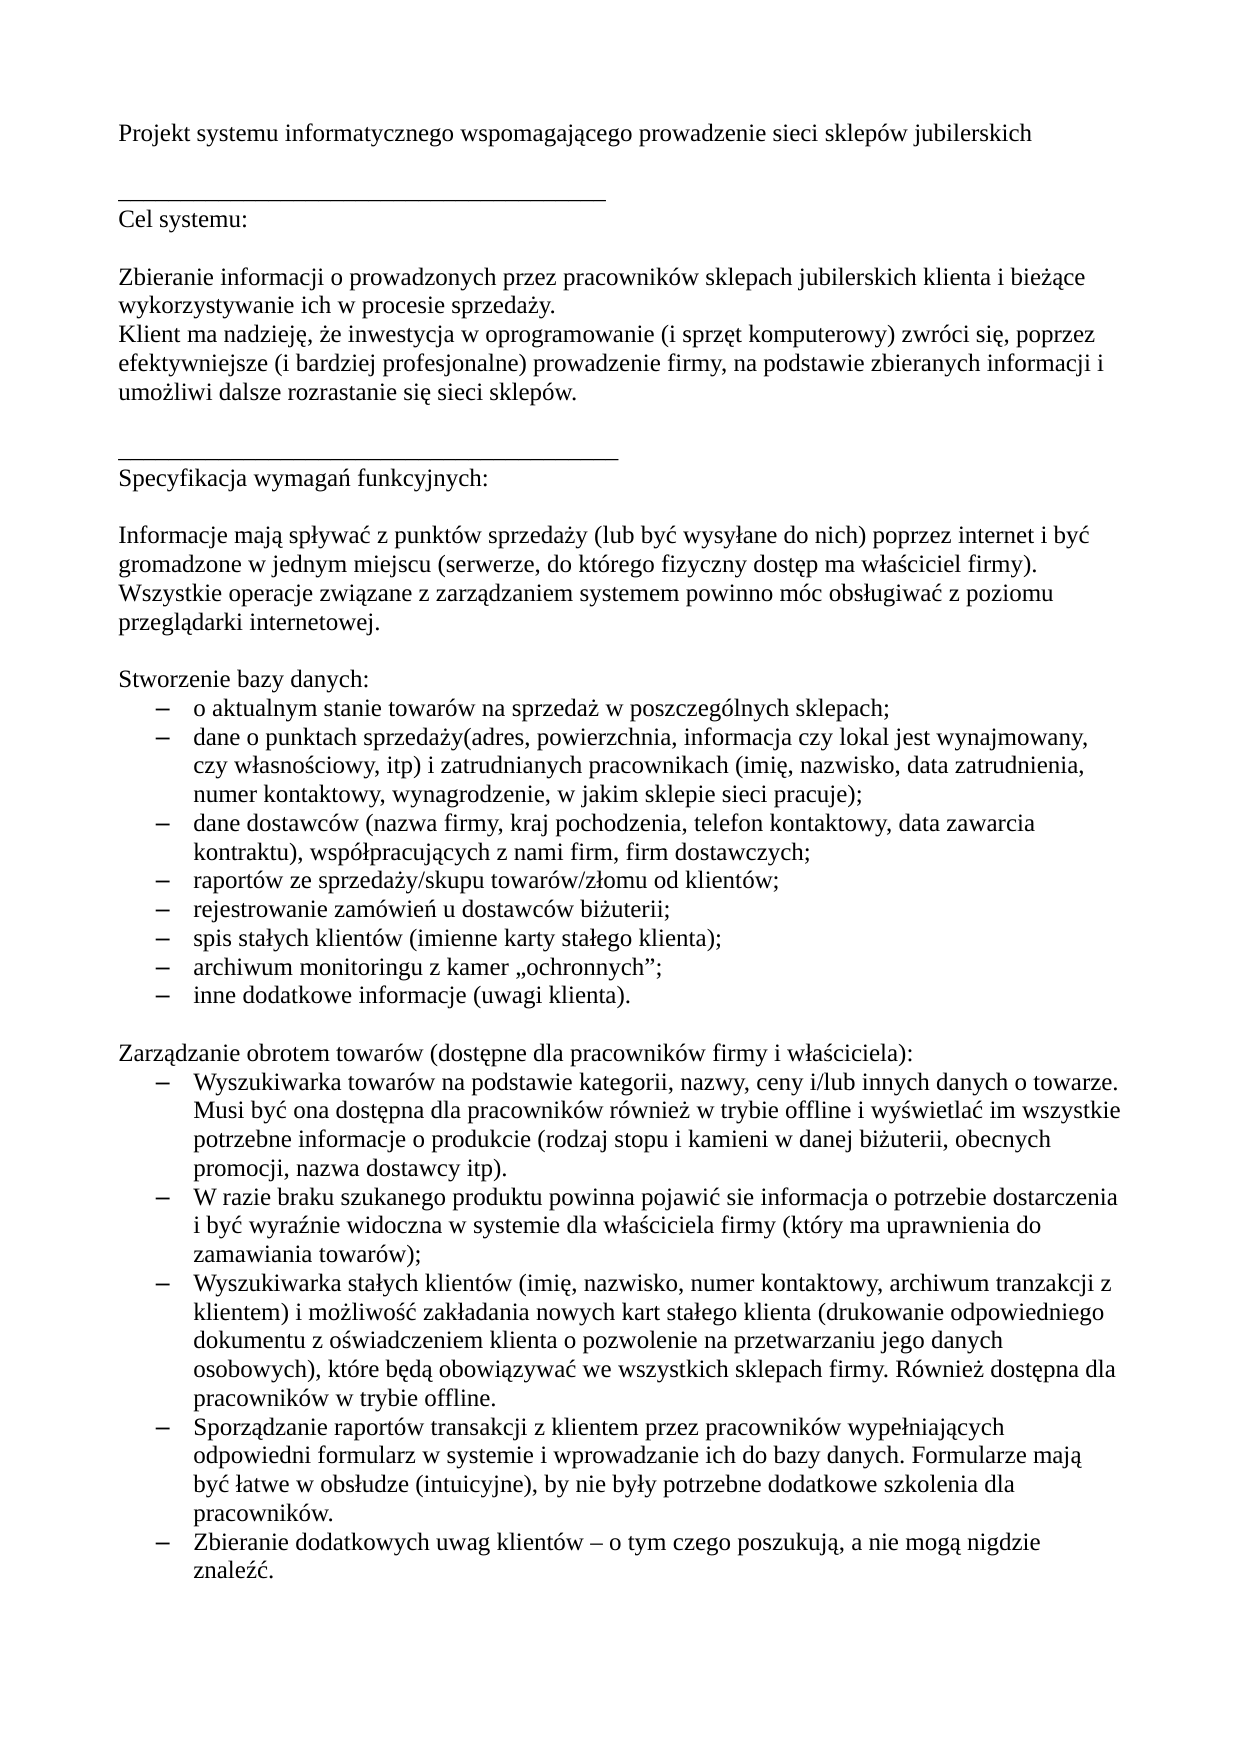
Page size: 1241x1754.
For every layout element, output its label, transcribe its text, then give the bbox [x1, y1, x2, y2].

text Projekt systemu informatycznego wspomagającego prowadzenie sieci sklepów jubilerskich [118, 118, 1122, 147]
text _______________________________________ [118, 176, 1122, 204]
text ________________________________________ [118, 434, 1122, 463]
text Informacje mają spływać z punktów sprzedaży (lub być wysyłane do nich) poprzez internet i być gromadzone w jednym miejscu (serwerze, do którego fizyczny dostęp ma właściciel firmy). [118, 521, 1122, 578]
list Wyszukiwarka stałych klientów (imię, nazwisko, numer kontaktowy, archiwum tranzakcji z klientem) i możliwość zakładania nowych kart stałego klienta (drukowanie odpowiedniego dokumentu z oświadczeniem klienta o pozwolenie na przetwarzaniu jego danych osobowych), które będą obowiązywać we wszystkich sklepach firmy. Również dostępna dla pracowników w trybie offline. [156, 1268, 1122, 1412]
text Klient ma nadzieję, że inwestycja w oprogramowanie (i sprzęt komputerowy) zwróci się, poprzez efektywniejsze (i bardziej profesjonalne) prowadzenie firmy, na podstawie zbieranych informacji i umożliwi dalsze rozrastanie się sieci sklepów. [118, 319, 1122, 406]
list raportów ze sprzedaży/skupu towarów/złomu od klientów; [156, 866, 1122, 894]
list rejestrowanie zamówień u dostawców biżuterii; [156, 894, 1122, 923]
list o aktualnym stanie towarów na sprzedaż w poszczególnych sklepach; [156, 693, 1122, 722]
list Wyszukiwarka towarów na podstawie kategorii, nazwy, ceny i/lub innych danych o towarze. Musi być ona dostępna dla pracowników również w trybie offline i wyświetlać im wszystkie potrzebne informacje o produkcie (rodzaj stopu i kamieni w danej biżuterii, obecnych promocji, nazwa dostawcy itp). [156, 1067, 1122, 1182]
text Stworzenie bazy danych: [118, 664, 1122, 693]
list archiwum monitoringu z kamer „ochronnych”; [156, 952, 1122, 981]
text Cel systemu: [118, 204, 1122, 233]
list W razie braku szukanego produktu powinna pojawić sie informacja o potrzebie dostarczenia i być wyraźnie widoczna w systemie dla właściciela firmy (który ma uprawnienia do zamawiania towarów); [156, 1182, 1122, 1268]
text Wszystkie operacje związane z zarządzaniem systemem powinno móc obsługiwać z poziomu przeglądarki internetowej. [118, 578, 1122, 636]
list Sporządzanie raportów transakcji z klientem przez pracowników wypełniających odpowiedni formularz w systemie i wprowadzanie ich do bazy danych. Formularze mają być łatwe w obsłudze (intuicyjne), by nie były potrzebne dodatkowe szkolenia dla pracowników. [156, 1412, 1122, 1527]
list dane o punktach sprzedaży(adres, powierzchnia, informacja czy lokal jest wynajmowany, czy własnościowy, itp) i zatrudnianych pracownikach (imię, nazwisko, data zatrudnienia, numer kontaktowy, wynagrodzenie, w jakim sklepie sieci pracuje); [156, 722, 1122, 808]
text Zbieranie informacji o prowadzonych przez pracowników sklepach jubilerskich klienta i bieżące wykorzystywanie ich w procesie sprzedaży. [118, 262, 1122, 319]
list dane dostawców (nazwa firmy, kraj pochodzenia, telefon kontaktowy, data zawarcia kontraktu), współpracujących z nami firm, firm dostawczych; [156, 808, 1122, 866]
text Specyfikacja wymagań funkcyjnych: [118, 463, 1122, 492]
list Zbieranie dodatkowych uwag klientów – o tym czego poszukują, a nie mogą nigdzie znaleźć. [156, 1527, 1122, 1584]
list spis stałych klientów (imienne karty stałego klienta); [156, 923, 1122, 952]
list inne dodatkowe informacje (uwagi klienta). [156, 981, 1122, 1009]
text Zarządzanie obrotem towarów (dostępne dla pracowników firmy i właściciela): [118, 1038, 1122, 1067]
